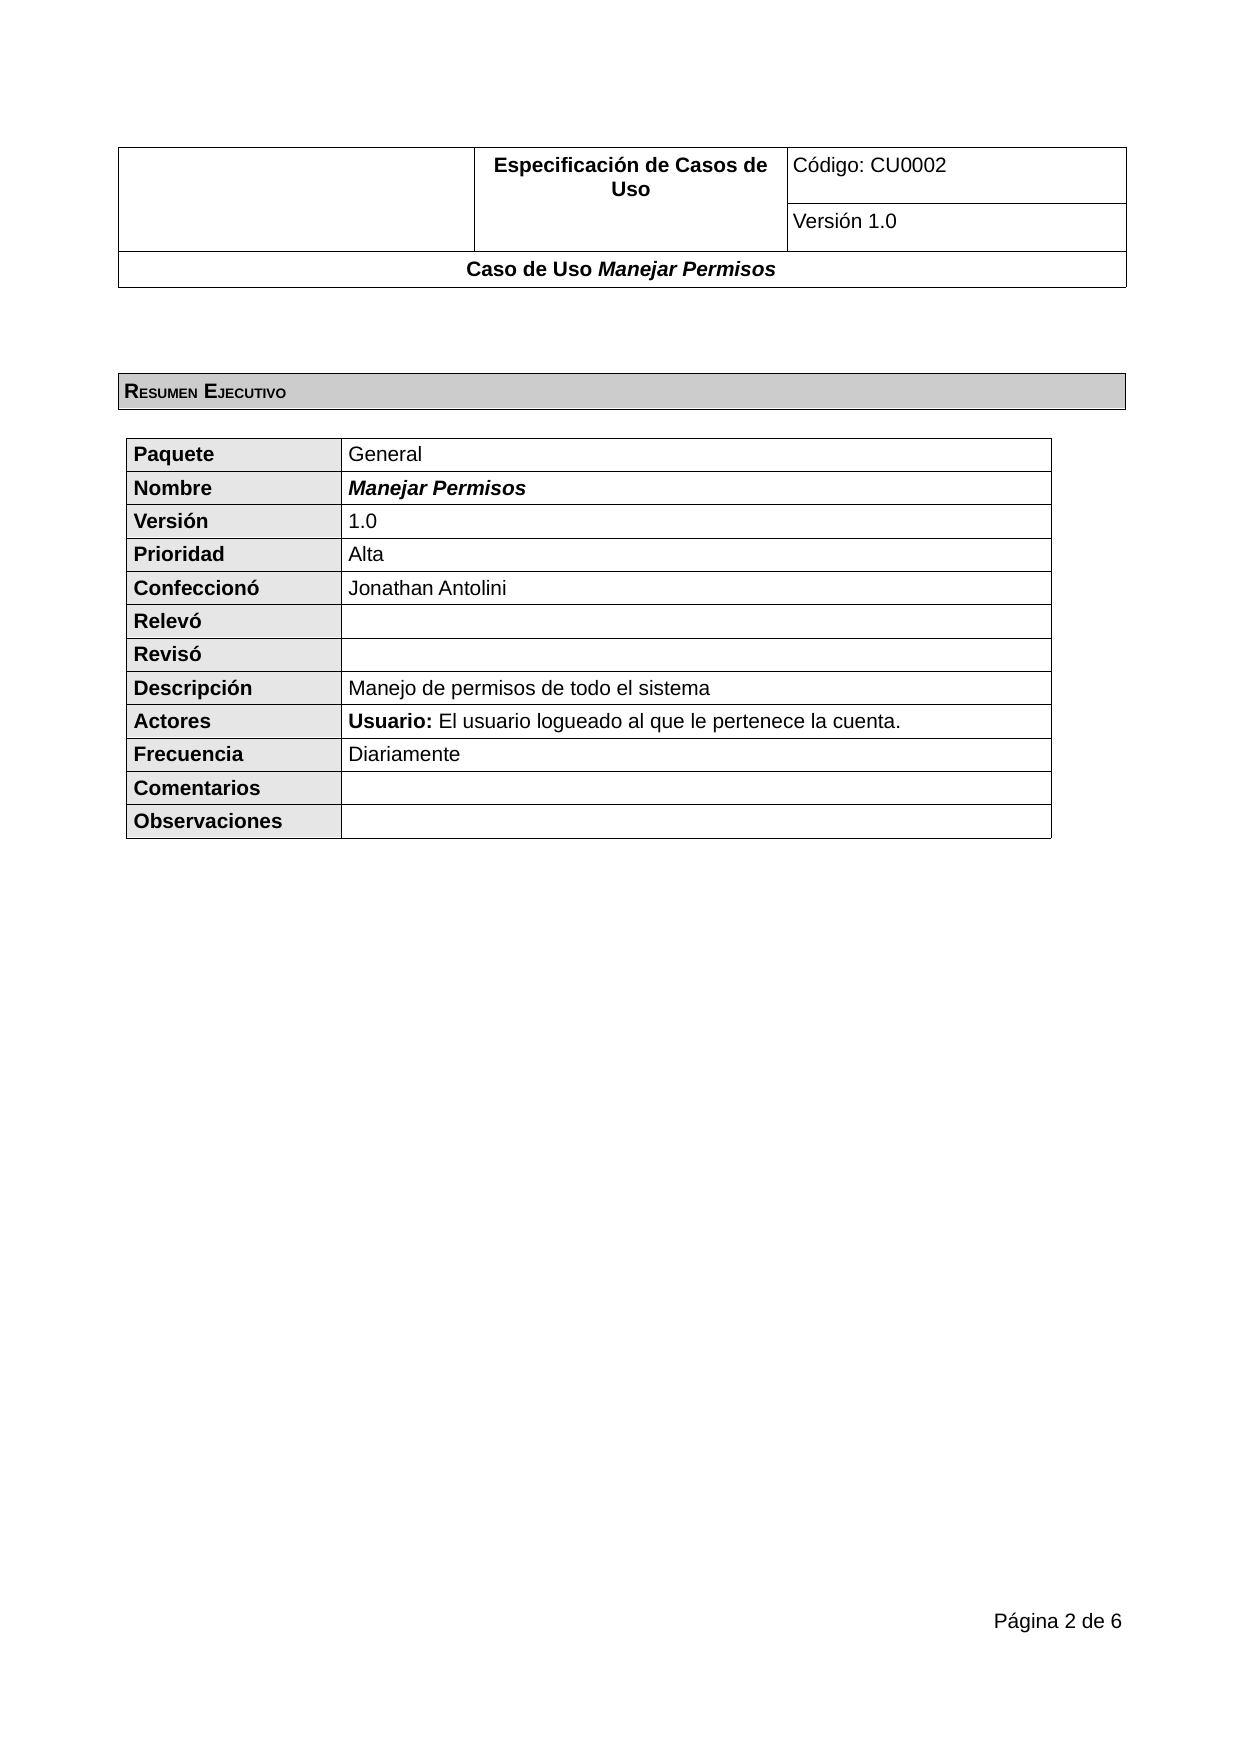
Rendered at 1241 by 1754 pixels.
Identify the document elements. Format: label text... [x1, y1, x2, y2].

table_header Paquete [127, 439, 341, 471]
table_cell [342, 772, 1051, 804]
table_cell Manejar Permisos [342, 472, 1051, 504]
table_cell Usuario: El usuario logueado al que le pertenece la cuenta. [342, 705, 1051, 737]
table_cell [342, 605, 1051, 637]
table_cell Versión 1.0 [788, 204, 1126, 251]
table_cell Caso de Uso Manejar Permisos [119, 252, 1126, 287]
table_header General [342, 439, 1051, 471]
table_header Resumen Ejecutivo [119, 374, 1125, 408]
table_cell Jonathan Antolini [342, 572, 1051, 604]
table_cell [342, 639, 1051, 671]
table_cell Actores [127, 705, 341, 737]
table_cell Observaciones [127, 805, 341, 837]
table_cell Comentarios [127, 772, 341, 804]
table_cell Alta [342, 539, 1051, 571]
table_cell Diariamente [342, 739, 1051, 771]
table_cell [342, 805, 1051, 837]
table_cell Relevó [127, 605, 341, 637]
table_cell Manejo de permisos de todo el sistema [342, 672, 1051, 704]
table_cell Versión [127, 505, 341, 537]
table_cell Descripción [127, 672, 341, 704]
text Página 2 de 6 [118, 1609, 1122, 1633]
table_cell Frecuencia [127, 739, 341, 771]
table_cell Prioridad [127, 539, 341, 571]
table_cell 1.0 [342, 505, 1051, 537]
table_cell Revisó [127, 639, 341, 671]
table_header Especificación de Casos de Uso [475, 148, 787, 251]
table_header [119, 148, 474, 251]
table_header Código: CU0002 [788, 148, 1126, 203]
table_cell Nombre [127, 472, 341, 504]
table_cell Confeccionó [127, 572, 341, 604]
